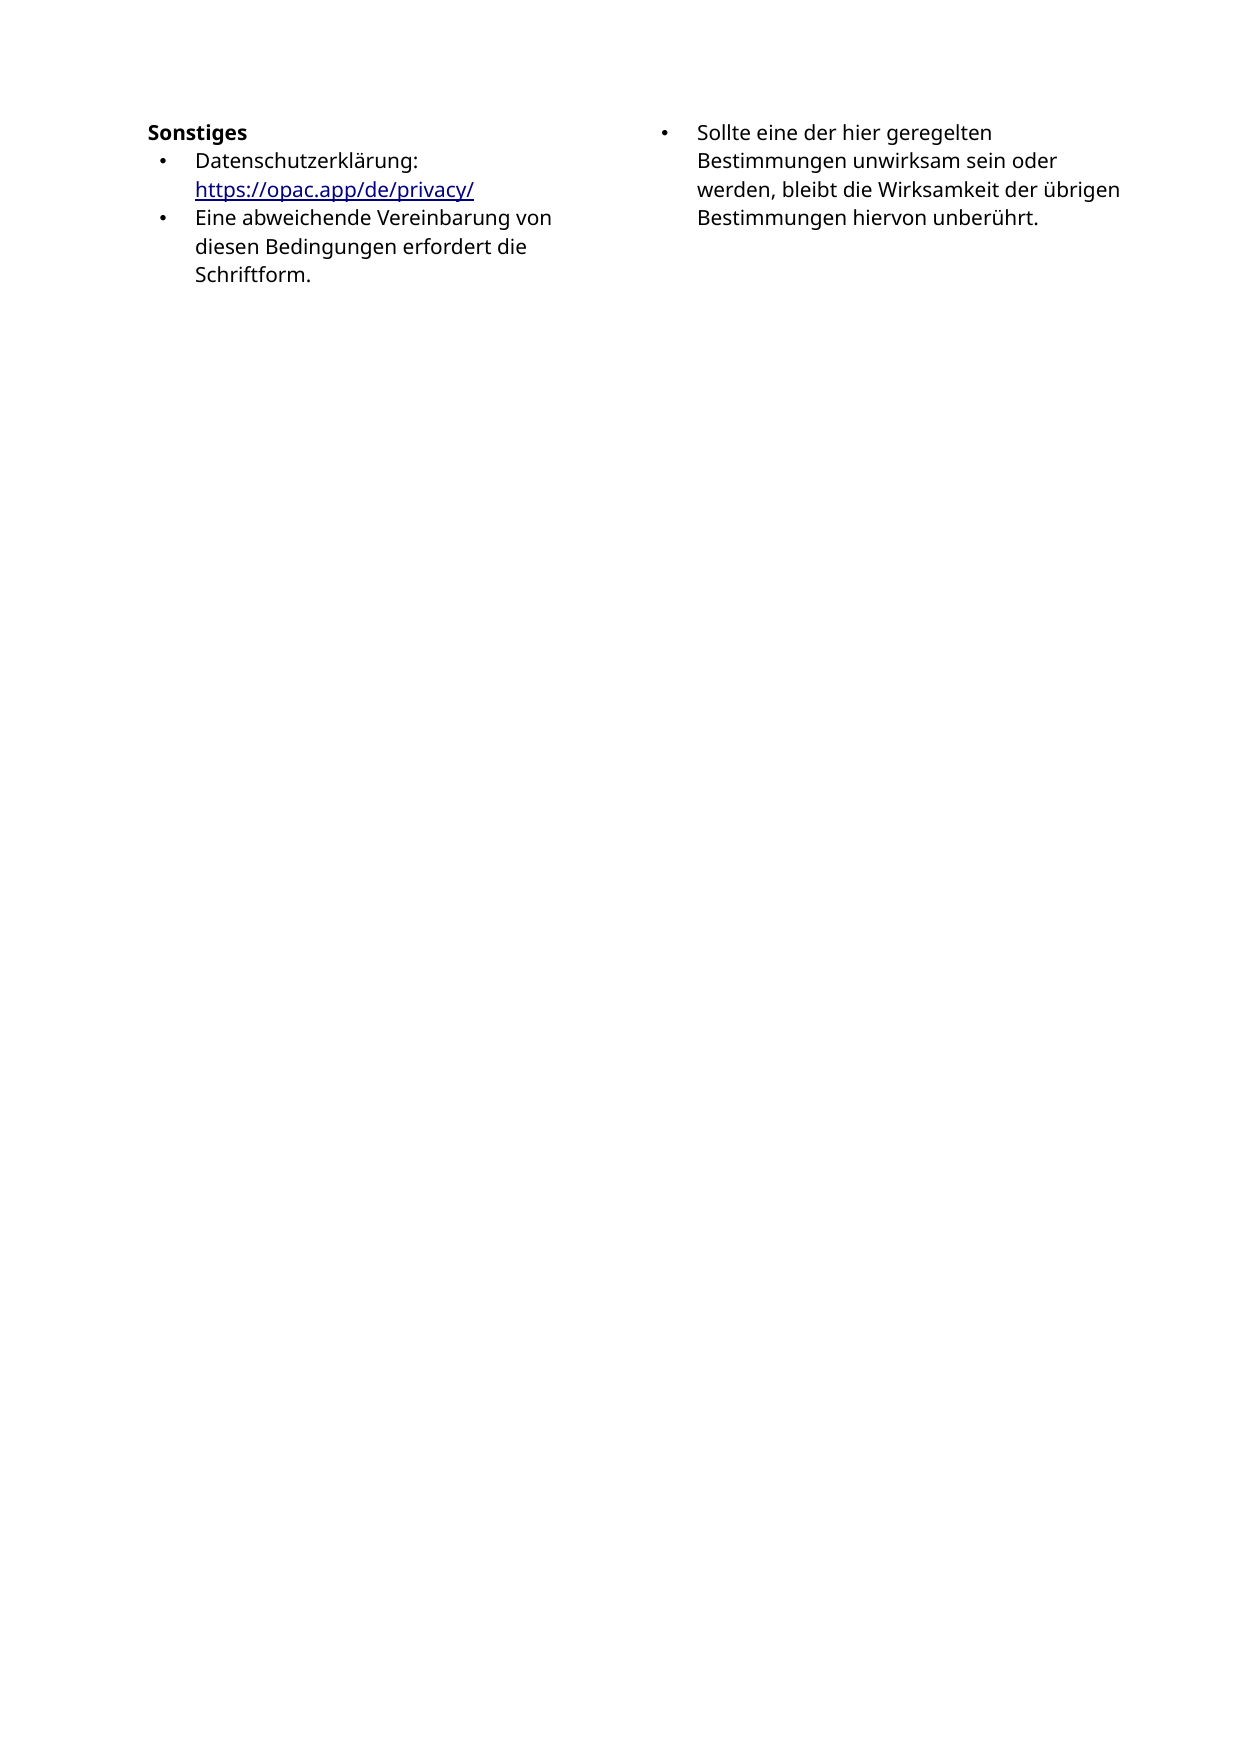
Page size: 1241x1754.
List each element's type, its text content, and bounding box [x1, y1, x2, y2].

list Eine abweichende Vereinbarung von diesen Bedingungen erfordert die Schriftform. [159, 203, 620, 289]
text Sonstiges [148, 118, 620, 147]
list Datenschutzerklärung: https://opac.app/de/privacy/ [159, 147, 620, 203]
list Sollte eine der hier geregelten Bestimmungen unwirksam sein oder werden, bleibt die Wirksamkeit der übrigen Bestimmungen hiervon unberührt. [661, 118, 1122, 232]
